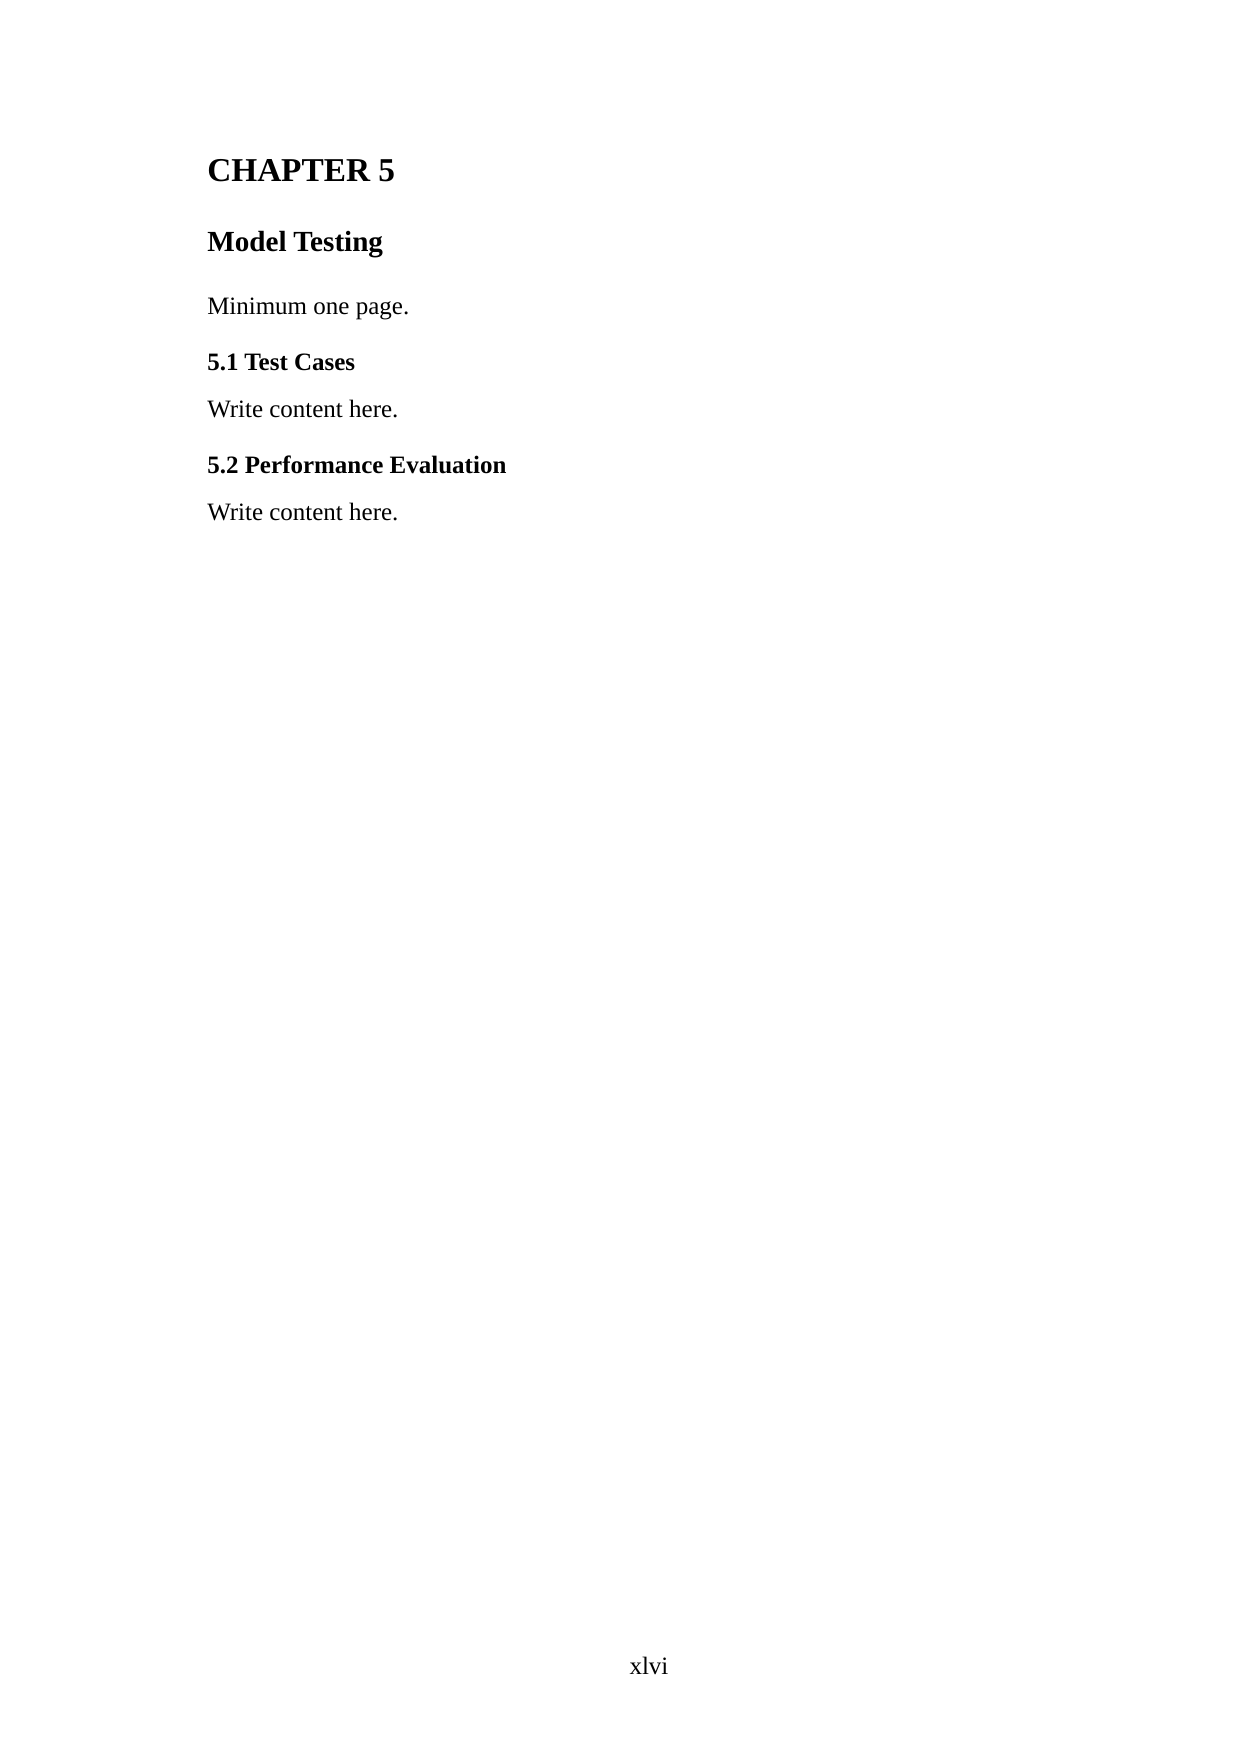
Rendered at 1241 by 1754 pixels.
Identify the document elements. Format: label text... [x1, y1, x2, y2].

text 5.2 Performance Evaluation [207, 450, 1091, 478]
text 5.1 Test Cases [207, 347, 1091, 376]
text CHAPTER 5 [207, 150, 1091, 188]
text Minimum one page. [207, 291, 1091, 320]
text Model Testing [207, 224, 1091, 258]
text Write content here. [207, 497, 1091, 526]
text Write content here. [207, 394, 1091, 423]
